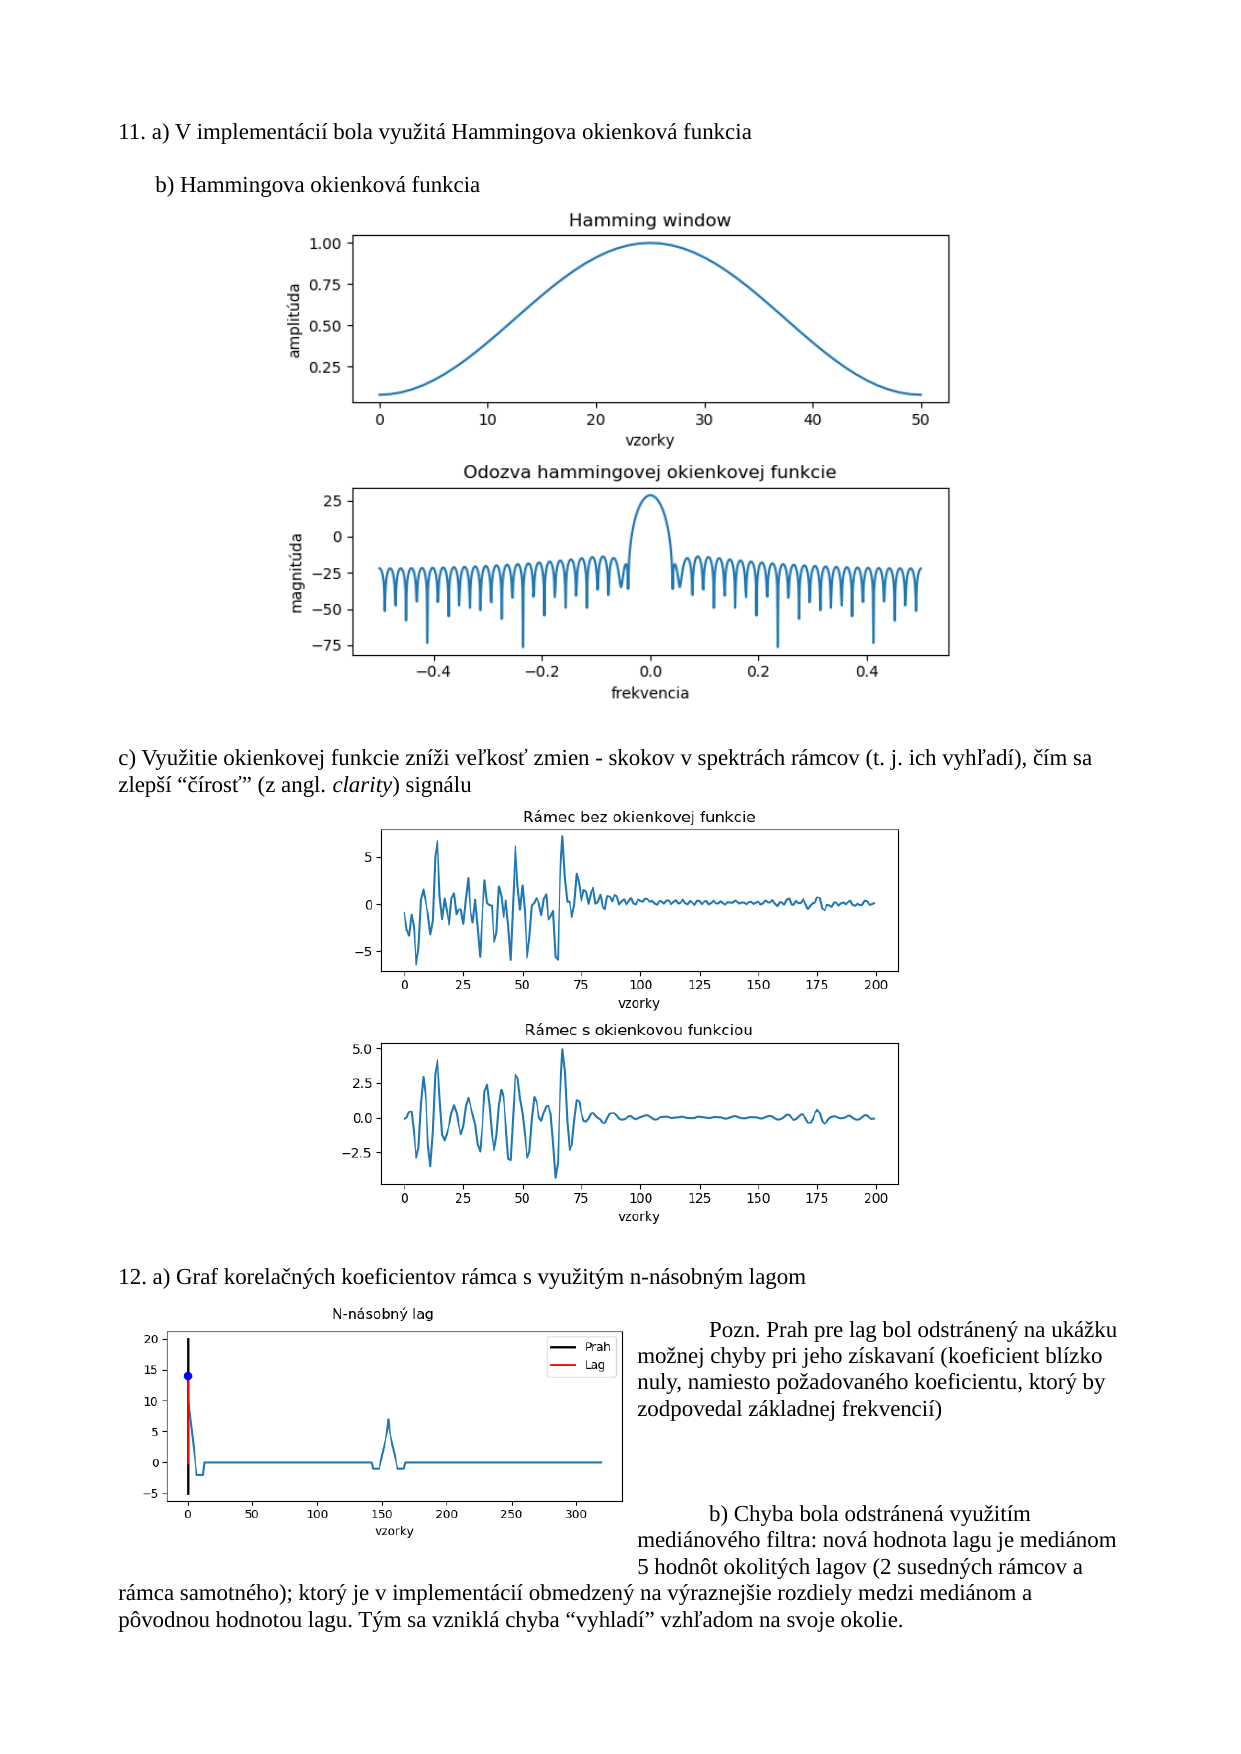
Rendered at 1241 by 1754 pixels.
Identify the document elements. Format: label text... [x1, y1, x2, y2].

picture [272, 197, 968, 718]
picture [128, 1303, 637, 1558]
text 12. a) Graf korelačných koeficientov rámca s využitým n-násobným lagom [118, 1263, 1122, 1289]
text b) Hammingova okienková funkcia [118, 171, 1122, 197]
picture [327, 797, 914, 1237]
text Pozn. Prah pre lag bol odstránený na ukážku možnej chyby pri jeho získavaní (koeficient blízko nuly, namiesto požadovaného koeficientu, ktorý by zodpovedal základnej frekvencií) [637, 1316, 1122, 1421]
text 11. a) V implementácií bola využitá Hammingova okienková funkcia [118, 118, 1122, 144]
text c) Využitie okienkovej funkcie zníži veľkosť zmien - skokov v spektrách rámcov (t. j. ich vyhľadí), čím sa zlepší “čírosť” (z angl. clarity) signálu [118, 744, 1122, 797]
text b) Chyba bola odstránená využitím mediánového filtra: nová hodnota lagu je mediánom 5 hodnôt okolitých lagov (2 susedných rámcov a rámca samotného); ktorý je v implementácií obmedzený na výraznejšie rozdiely medzi mediánom a pôvodnou hodnotou lagu. Tým sa vzniklá chyba “vyhladí” vzhľadom na svoje okolie. [118, 1500, 1122, 1632]
